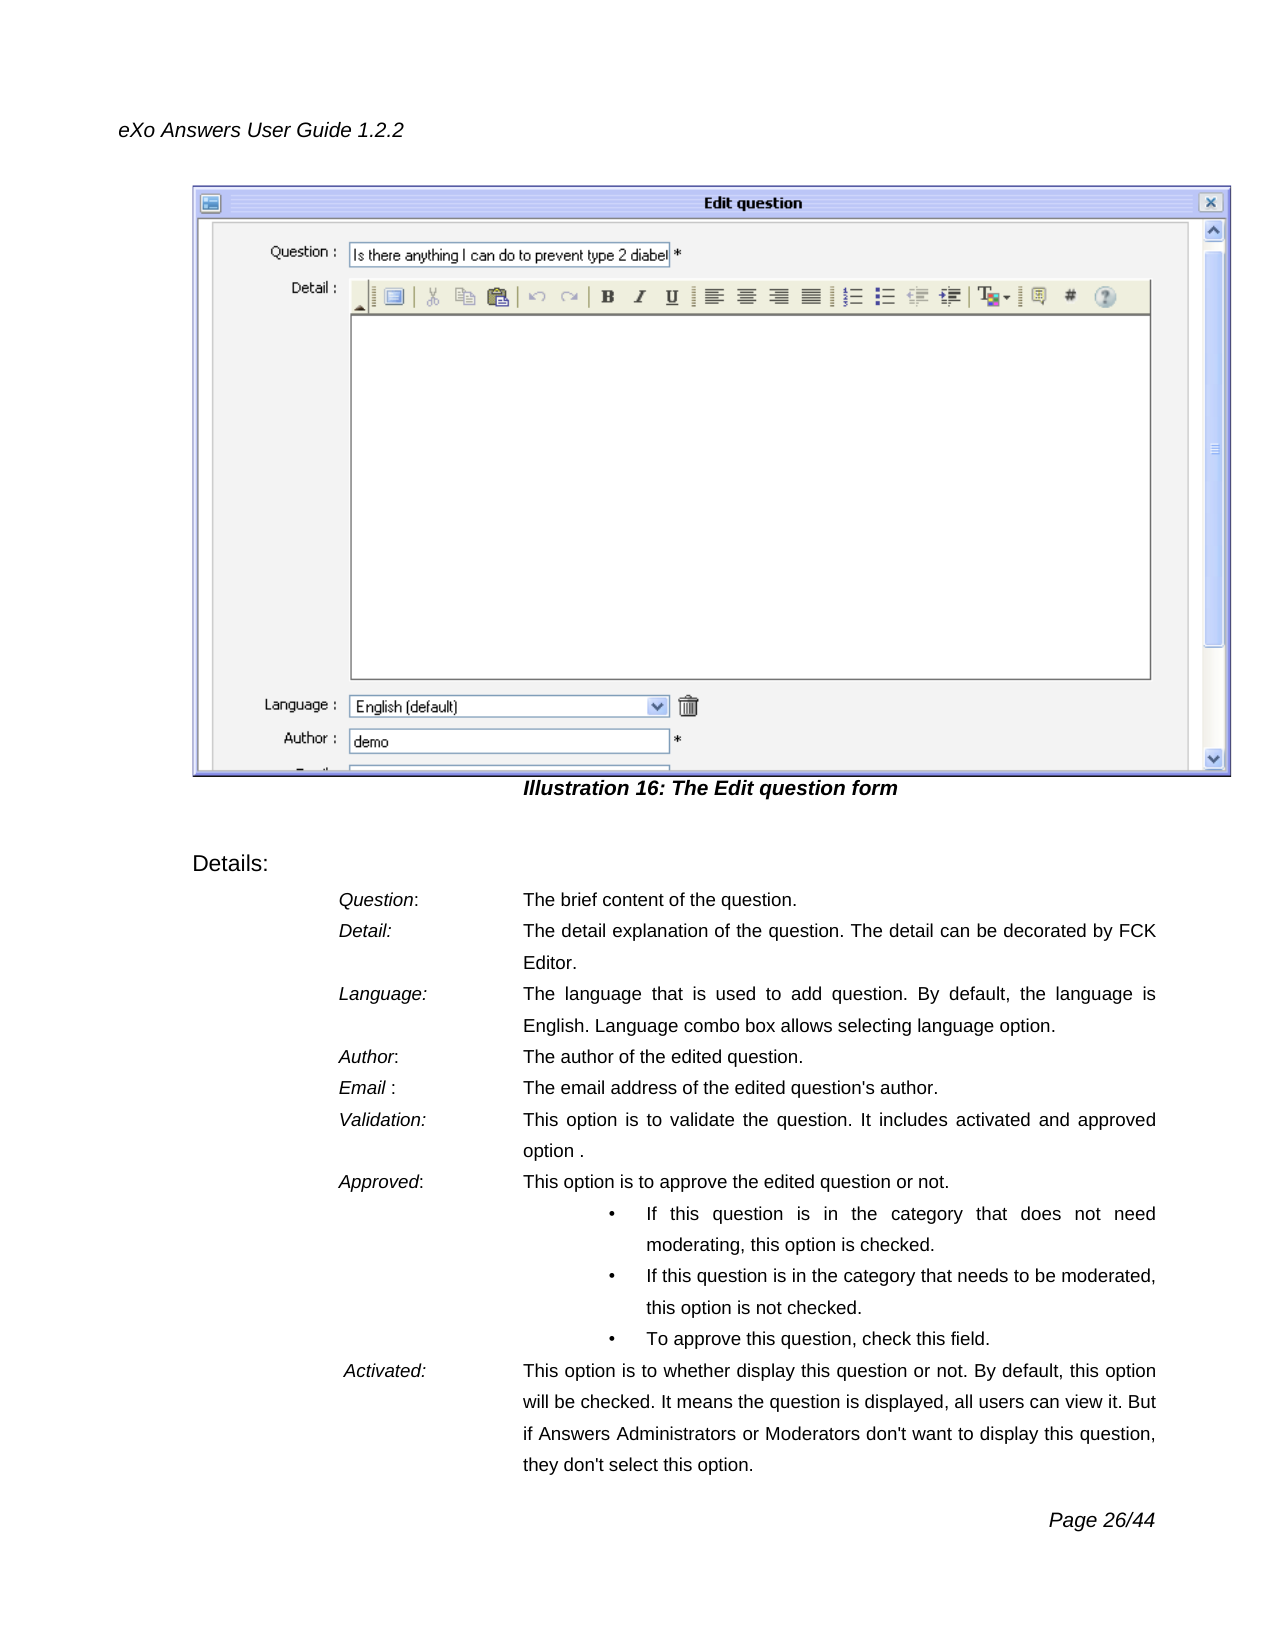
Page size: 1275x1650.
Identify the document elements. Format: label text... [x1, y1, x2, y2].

text Language: The language that is used to add question. By default, the language is English. Language combo box allows selecting language option. [338, 984, 1157, 1036]
list To approve this question, check this field. [609, 1329, 1157, 1350]
picture [192, 183, 1232, 777]
text Author: The author of the edited question. [338, 1046, 1157, 1067]
text Approved: This option is to approve the edited question or not. [338, 1172, 1157, 1193]
list If this question is in the category that needs to be moderated, this option is not checked. [609, 1266, 1157, 1318]
text Validation: This option is to validate the question. It includes activated and approved option . [338, 1109, 1157, 1161]
list If this question is in the category that does not need moderating, this option is checked. [609, 1203, 1157, 1256]
text Details: [118, 851, 1157, 877]
text Question: The brief content of the question. [338, 889, 1157, 911]
text Detail: The detail explanation of the question. The detail can be decorated by FCK Editor. [338, 921, 1157, 973]
text Illustration 16: The Edit question form [192, 777, 1231, 800]
text Activated: This option is to whether display this question or not. By default, this option will be checked. It means the question is displayed, all users can view it. But if Answers Administrators or Moderators don't want to display this question, they don't select this option. [338, 1360, 1157, 1475]
text Email : The email address of the edited question's author. [338, 1078, 1157, 1099]
